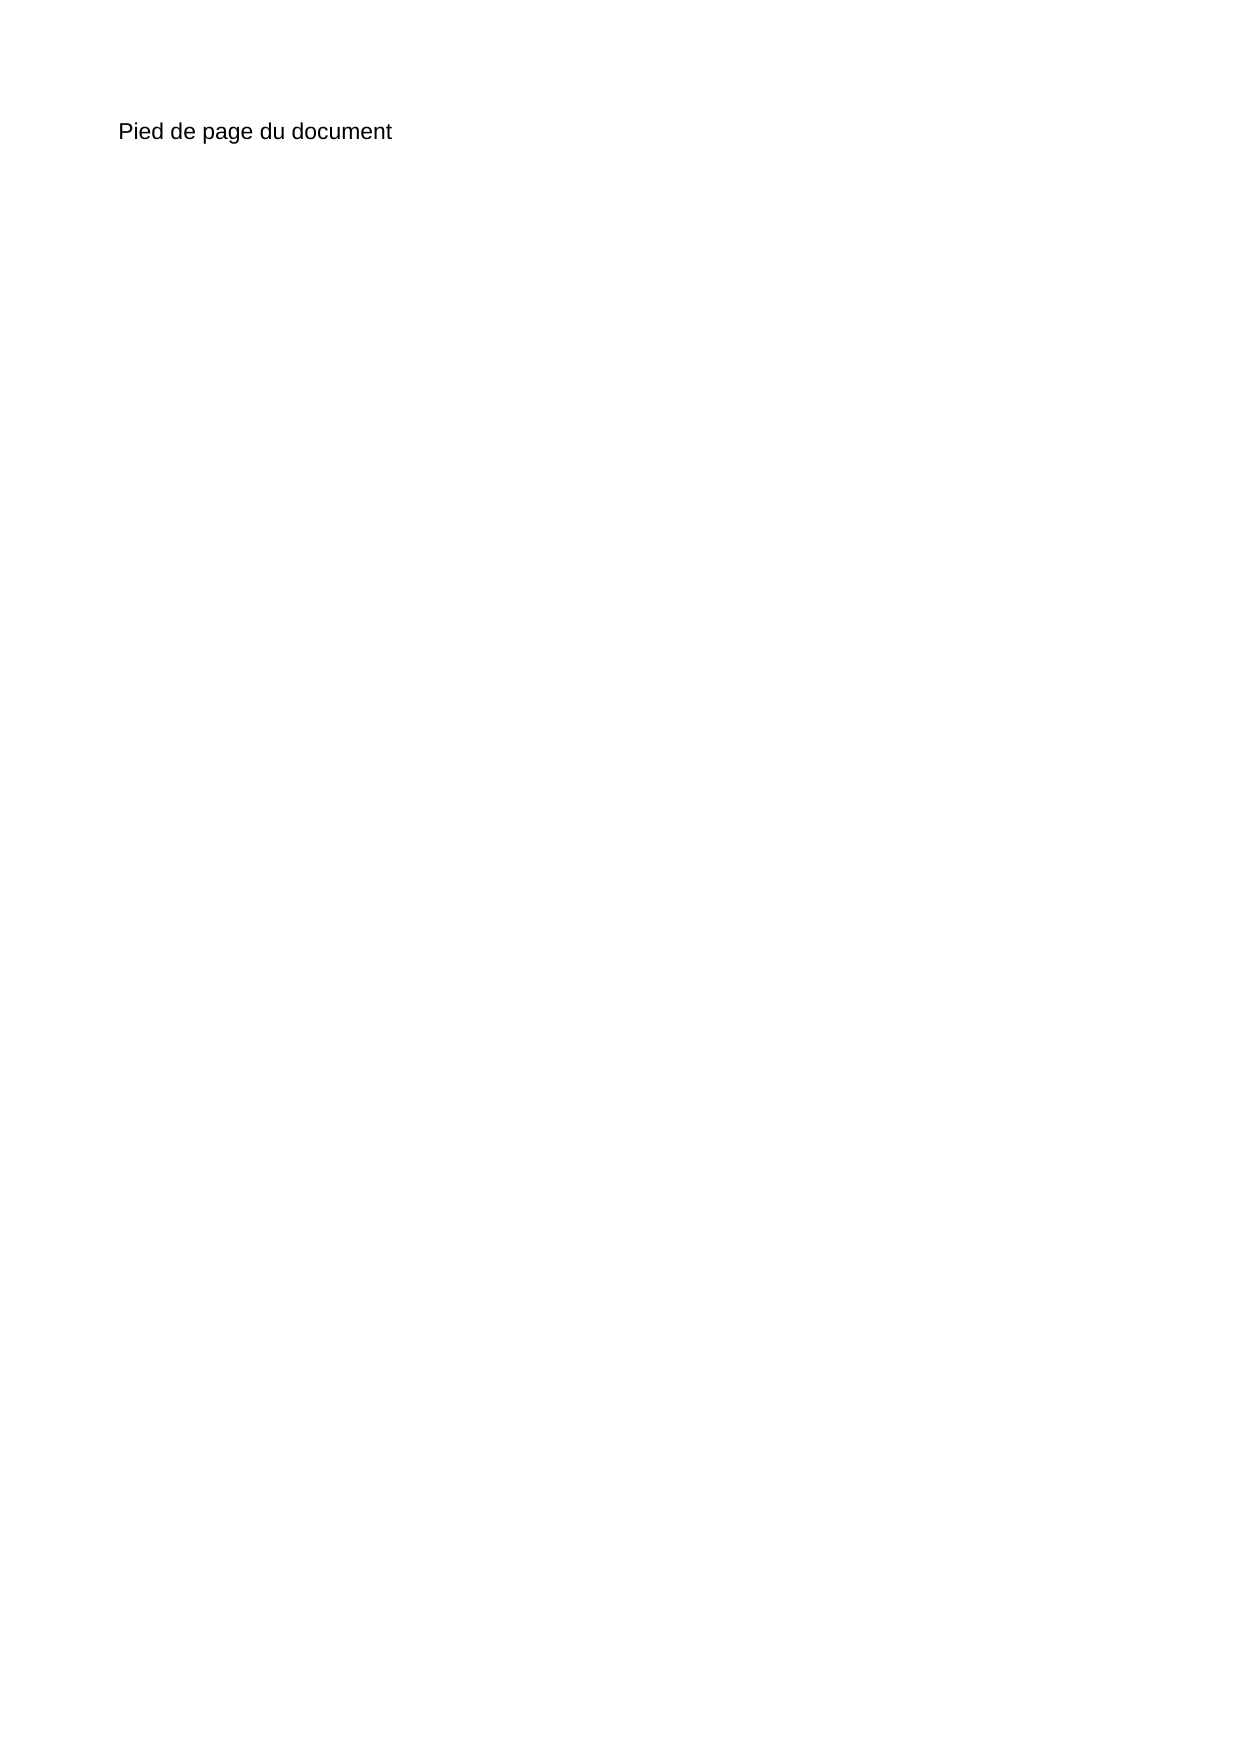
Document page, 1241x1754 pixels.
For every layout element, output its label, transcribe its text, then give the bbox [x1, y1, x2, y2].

text Pied de page du document [118, 118, 1122, 144]
